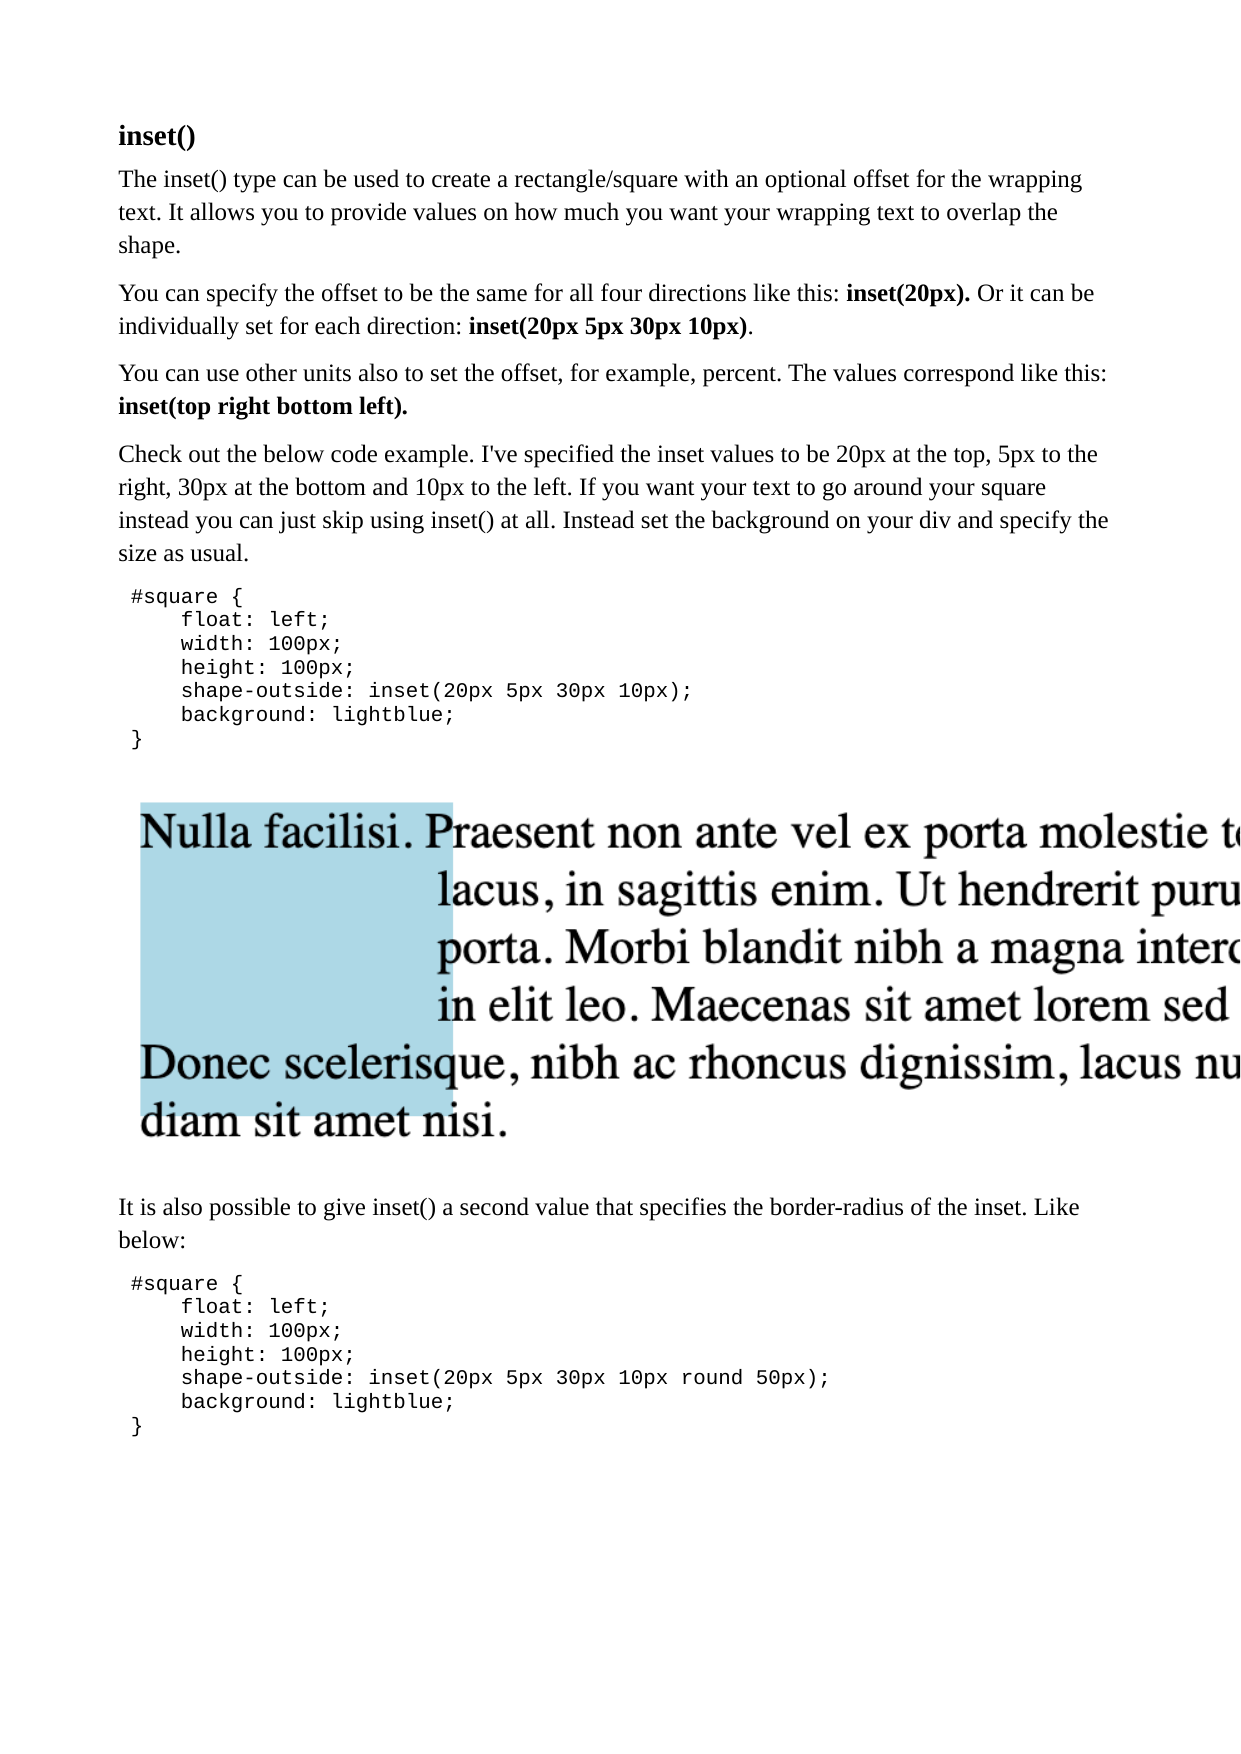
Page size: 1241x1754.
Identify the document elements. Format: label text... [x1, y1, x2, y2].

text It is also possible to give inset() a second value that specifies the border-radius of the inset. Like below: [118, 1192, 1122, 1254]
text } [118, 1414, 1122, 1438]
picture [118, 780, 1241, 1174]
text You can use other units also to set the offset, for example, percent. The values correspond like this: inset(top right bottom left). [118, 358, 1122, 420]
text height: 100px; [118, 1344, 1122, 1367]
text You can specify the offset to be the same for all four directions like this: inset(20px). Or it can be individually set for each direction: inset(20px 5px 30px 10px). [118, 278, 1122, 339]
text #square { [118, 586, 1122, 609]
text shape-outside: inset(20px 5px 30px 10px round 50px); [118, 1367, 1122, 1391]
text background: lightblue; [118, 704, 1122, 728]
text width: 100px; [118, 633, 1122, 657]
text The inset() type can be used to create a rectangle/square with an optional offset for the wrapping text. It allows you to provide values on how much you want your wrapping text to overlap the shape. [118, 164, 1122, 259]
text } [118, 728, 1122, 751]
text background: lightblue; [118, 1391, 1122, 1414]
text height: 100px; [118, 657, 1122, 680]
text #square { [118, 1273, 1122, 1296]
text width: 100px; [118, 1320, 1122, 1344]
text shape-outside: inset(20px 5px 30px 10px); [118, 680, 1122, 704]
text Check out the below code example. I've specified the inset values to be 20px at the top, 5px to the right, 30px at the bottom and 10px to the left. If you want your text to go around your square instead you can just skip using inset() at all. Instead set the background on your div and specify the size as usual. [118, 439, 1122, 567]
text float: left; [118, 609, 1122, 633]
subtitle inset() [118, 118, 1122, 152]
text float: left; [118, 1296, 1122, 1320]
